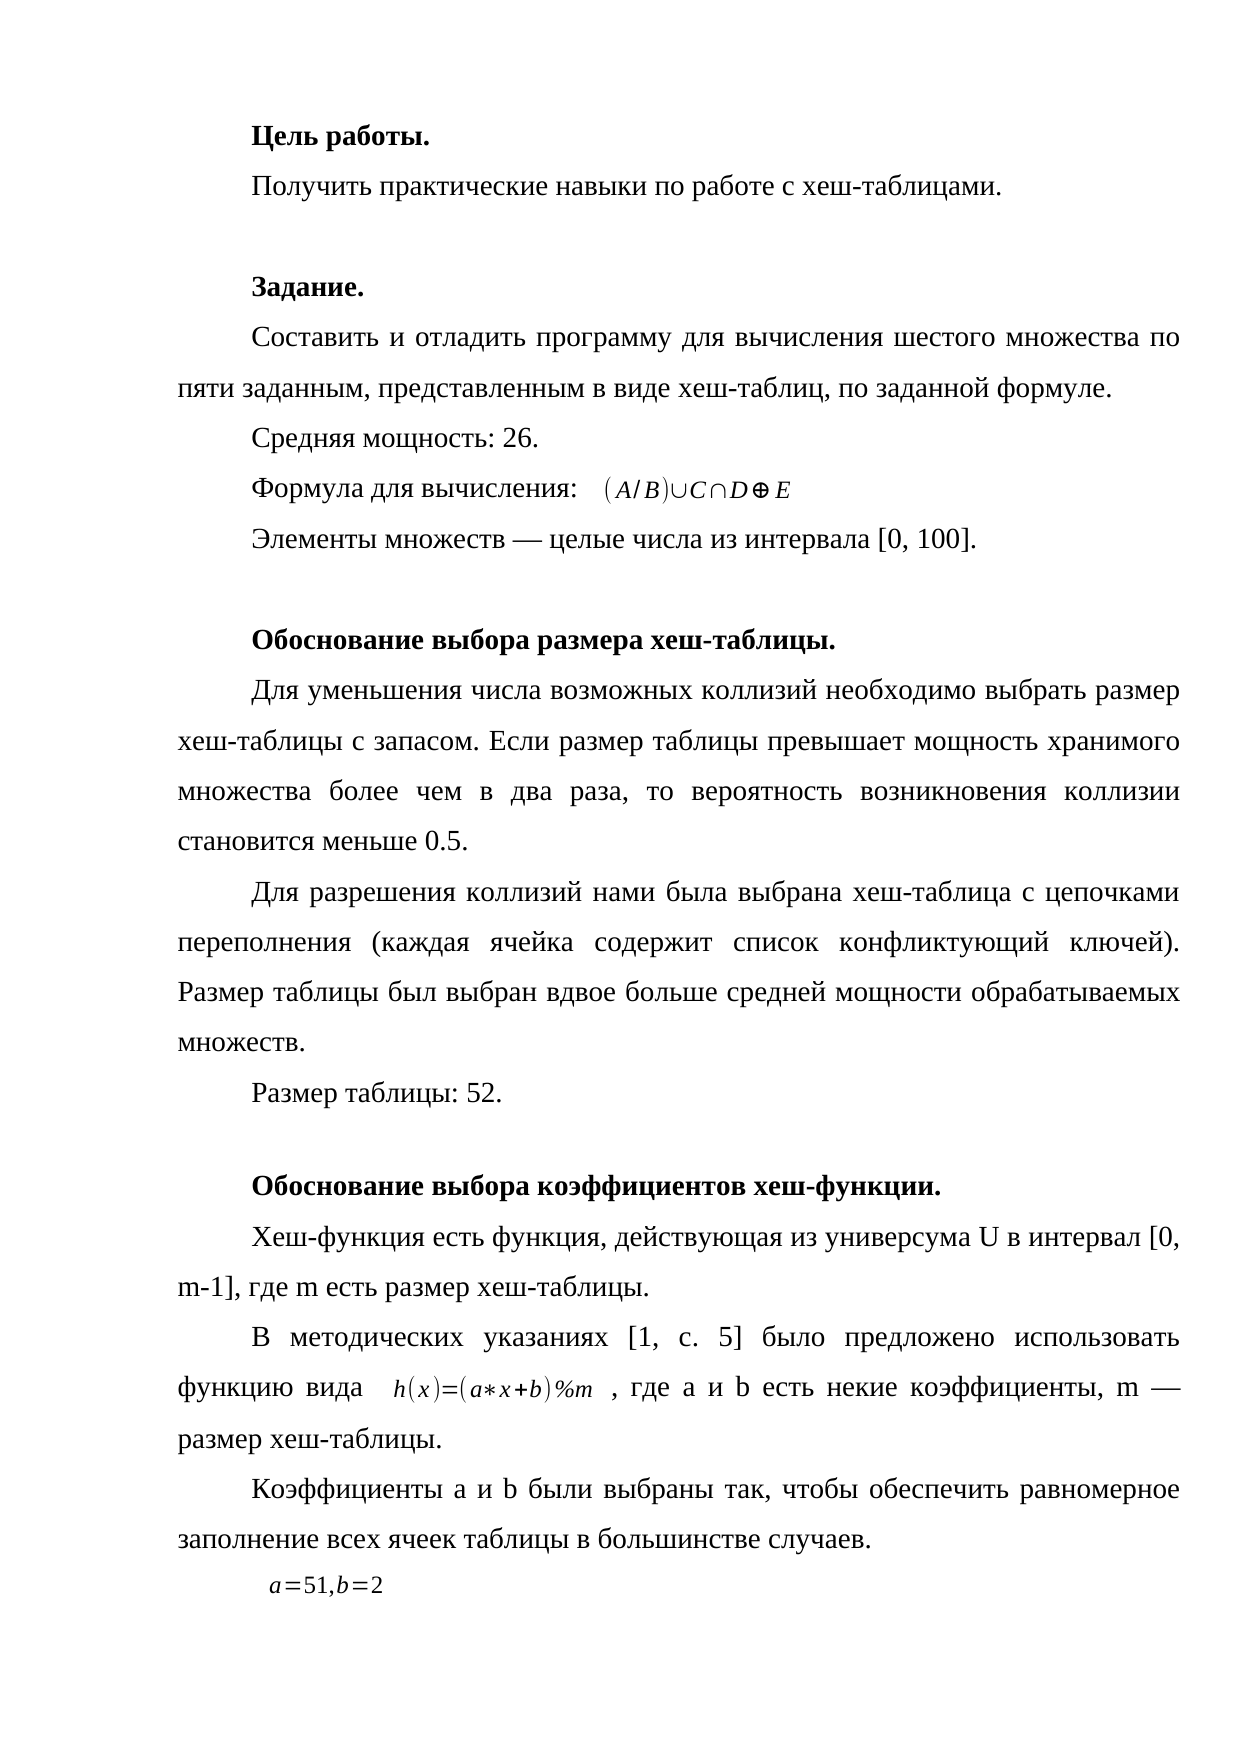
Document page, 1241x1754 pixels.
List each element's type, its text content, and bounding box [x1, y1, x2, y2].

text Обоснование выбора размера хеш-таблицы. [177, 622, 1181, 656]
text Получить практические навыки по работе с хеш-таблицами. [177, 168, 1181, 202]
text Обоснование выбора коэффициентов хеш-функции. [177, 1168, 1181, 1202]
text Формула для вычисления: [177, 470, 1181, 505]
text Хеш-функция есть функция, действующая из универсума U в интервал [0, m-1], где m есть размер хеш-таблицы. [177, 1219, 1181, 1302]
text Составить и отладить программу для вычисления шестого множества по пяти заданным, представленным в виде хеш-таблиц, по заданной формуле. [177, 319, 1181, 403]
text Размер таблицы: 52. [177, 1075, 1181, 1108]
text Для уменьшения числа возможных коллизий необходимо выбрать размер хеш-таблицы с запасом. Если размер таблицы превышает мощность хранимого множества более чем в два раза, то вероятность возникновения коллизии становится меньше 0.5. [177, 672, 1181, 857]
text Задание. [177, 269, 1181, 303]
text Коэффициенты a и b были выбраны так, чтобы обеспечить равномерное заполнение всех ячеек таблицы в большинстве случаев. [177, 1471, 1181, 1555]
text Цель работы. [177, 118, 1181, 152]
text В методических указаниях [1, c. 5] было предложено использовать функцию вида , где a и b есть некие коэффициенты, m — размер хеш-таблицы. [177, 1319, 1181, 1454]
text Средняя мощность: 26. [177, 420, 1181, 453]
text Элементы множеств — целые числа из интервала [0, 100]. [177, 521, 1181, 555]
text Для разрешения коллизий нами была выбрана хеш-таблица с цепочками переполнения (каждая ячейка содержит список конфликтующий ключей). Размер таблицы был выбран вдвое больше средней мощности обрабатываемых множеств. [177, 874, 1181, 1058]
